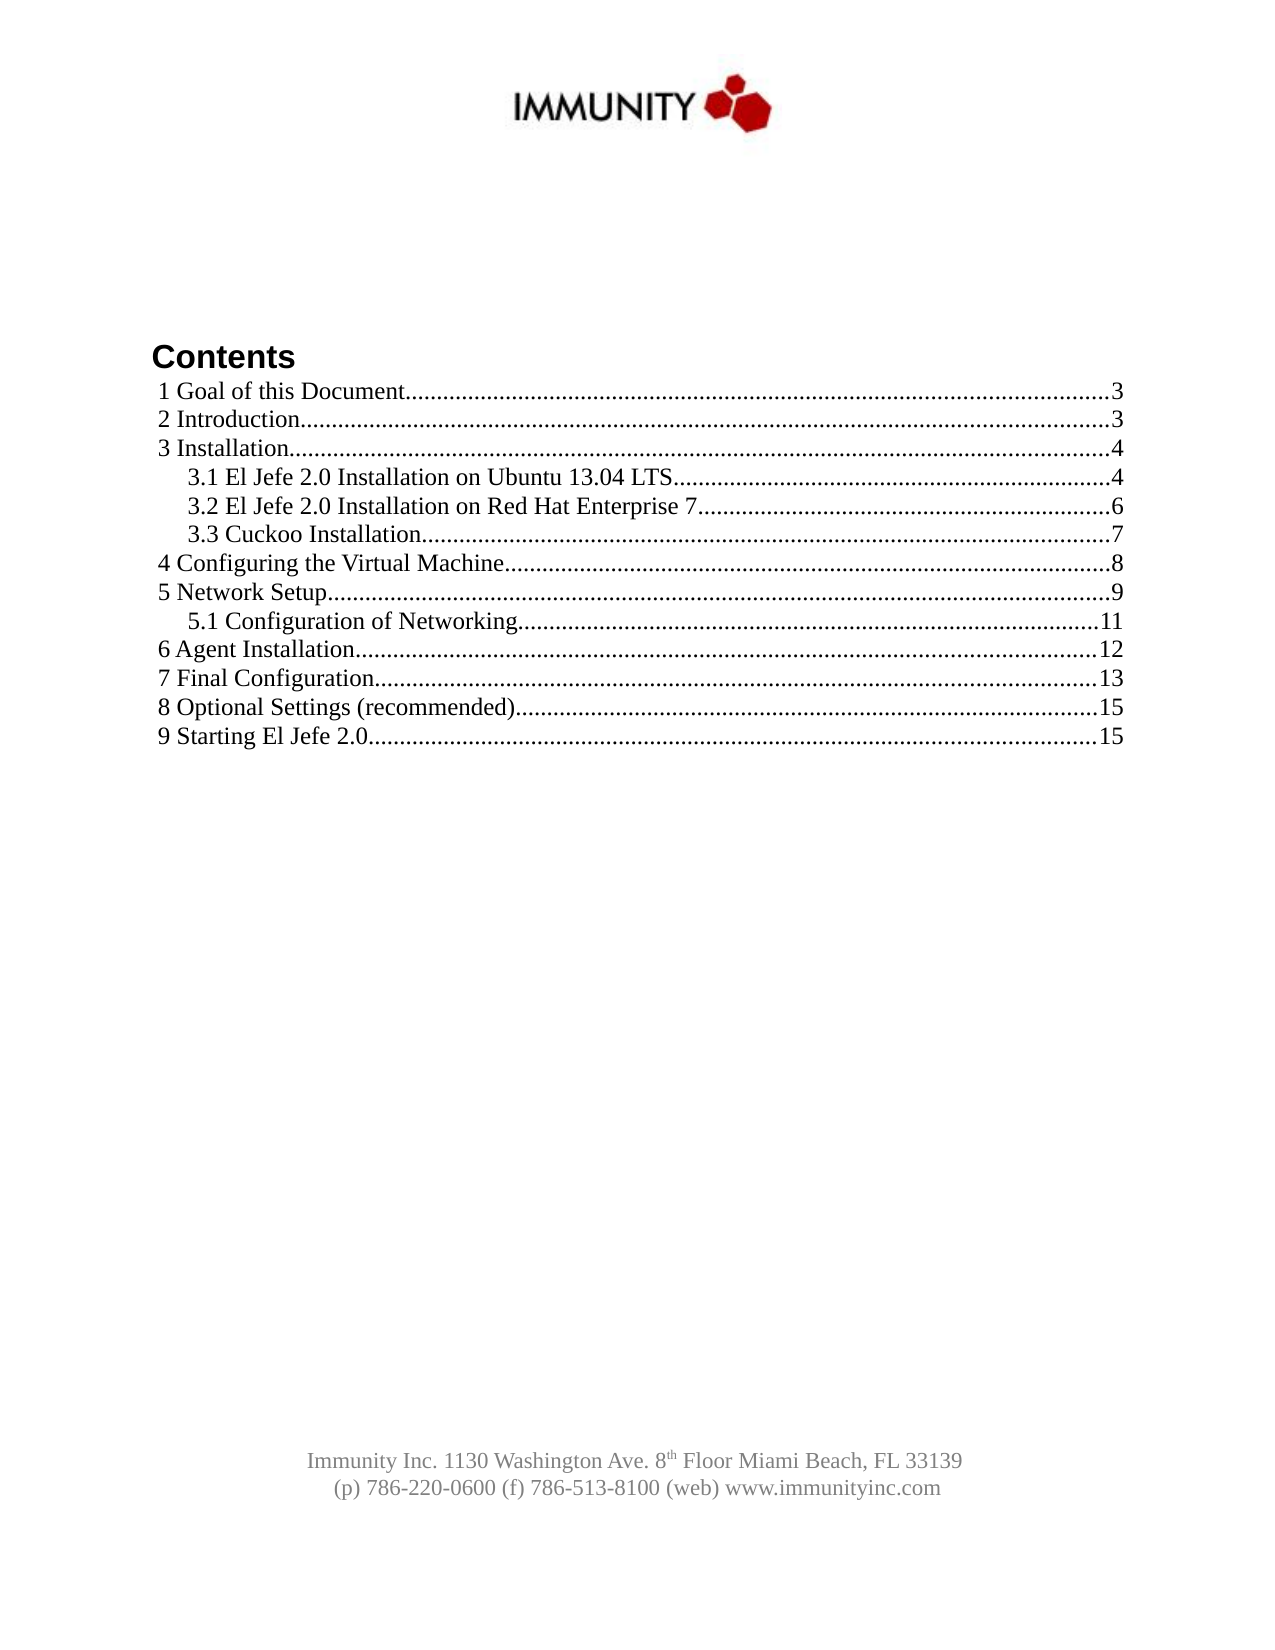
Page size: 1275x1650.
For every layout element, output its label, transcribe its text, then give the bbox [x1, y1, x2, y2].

subtitle Contents [151, 337, 1123, 376]
text 5.1 Configuration of Networking 11 [181, 606, 1123, 634]
text 3 Installation 4 [151, 433, 1123, 462]
text 4 Configuring the Virtual Machine 8 [151, 548, 1123, 577]
picture [493, 54, 783, 160]
text 7 Final Configuration 13 [151, 663, 1123, 692]
text 3.1 El Jefe 2.0 Installation on Ubuntu 13.04 LTS 4 [181, 462, 1123, 491]
text 5 Network Setup 9 [151, 577, 1123, 606]
text 1 Goal of this Document 3 [151, 376, 1123, 404]
text 3.2 El Jefe 2.0 Installation on Red Hat Enterprise 7 6 [181, 491, 1123, 519]
text 9 Starting El Jefe 2.0 15 [151, 721, 1123, 749]
text 2 Introduction 3 [151, 404, 1123, 433]
text 6 Agent Installation 12 [151, 634, 1123, 663]
text 3.3 Cuckoo Installation 7 [181, 519, 1123, 548]
text 8 Optional Settings (recommended) 15 [151, 692, 1123, 721]
